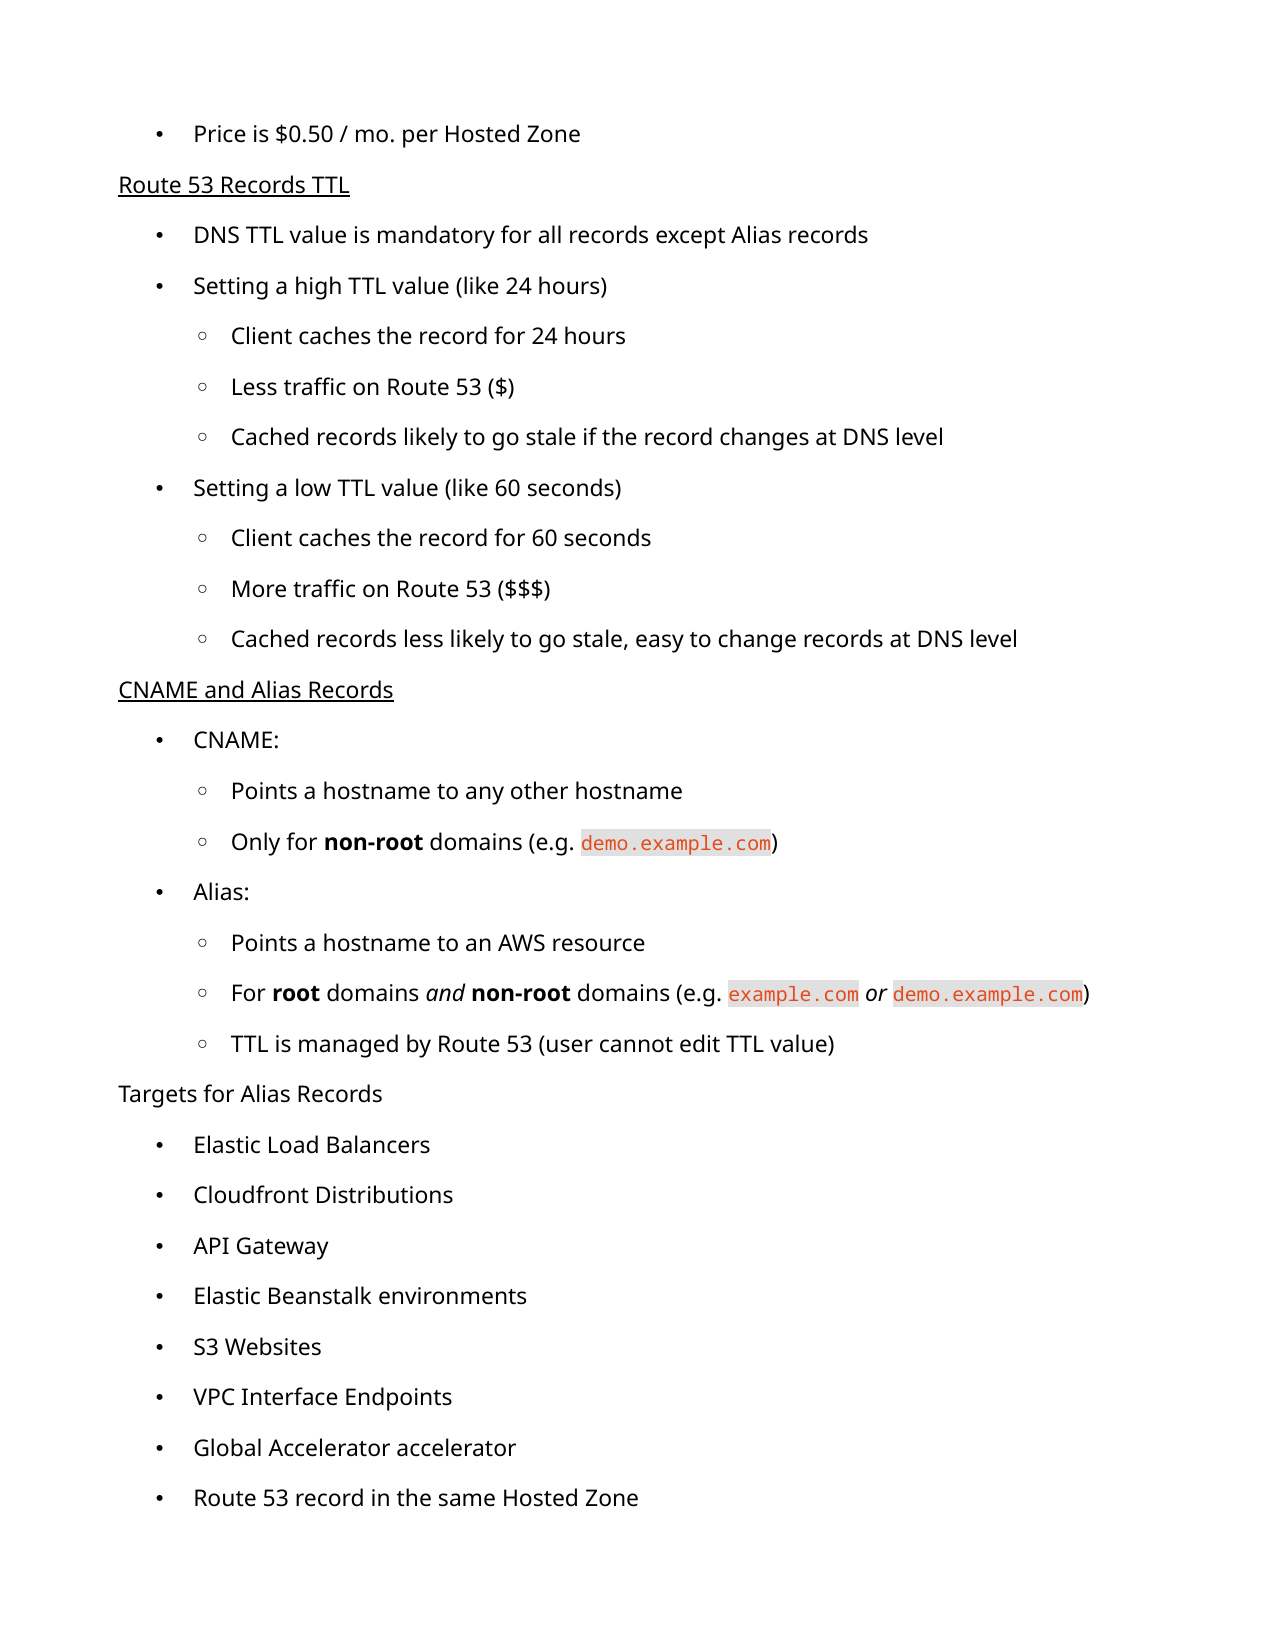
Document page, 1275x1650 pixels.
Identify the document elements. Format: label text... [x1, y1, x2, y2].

text Targets for Alias Records [118, 1078, 1157, 1109]
list TTL is managed by Route 53 (user cannot edit TTL value) [193, 1027, 1157, 1059]
text Route 53 Records TTL [118, 169, 1157, 200]
list CNAME: [156, 724, 1157, 756]
list For root domains and non-root domains (e.g. example.com or demo.example.com) [193, 977, 1157, 1008]
list Only for non-root domains (e.g. demo.example.com) [193, 825, 1157, 857]
list Client caches the record for 60 seconds [193, 522, 1157, 553]
text CNAME and Alias Records [118, 674, 1157, 705]
list Setting a high TTL value (like 24 hours) [156, 270, 1157, 301]
list Elastic Beanstalk environments [156, 1280, 1157, 1311]
list Cached records less likely to go stale, easy to change records at DNS level [193, 623, 1157, 654]
list S3 Websites [156, 1331, 1157, 1362]
list Setting a low TTL value (like 60 seconds) [156, 472, 1157, 503]
list DNS TTL value is mandatory for all records except Alias records [156, 219, 1157, 250]
list Global Accelerator accelerator [156, 1432, 1157, 1463]
list Route 53 record in the same Hosted Zone [156, 1482, 1157, 1513]
list Cached records likely to go stale if the record changes at DNS level [193, 421, 1157, 452]
list Elastic Load Balancers [156, 1128, 1157, 1160]
list Alias: [156, 876, 1157, 907]
list Cloudfront Distributions [156, 1179, 1157, 1210]
list Client caches the record for 24 hours [193, 320, 1157, 351]
list Points a hostname to any other hostname [193, 775, 1157, 806]
list VPC Interface Endpoints [156, 1381, 1157, 1412]
list API Gateway [156, 1229, 1157, 1261]
list Price is $0.50 / mo. per Hosted Zone [156, 118, 1157, 149]
list Points a hostname to an AWS resource [193, 926, 1157, 958]
list More traffic on Route 53 ($$$) [193, 573, 1157, 604]
list Less traffic on Route 53 ($) [193, 371, 1157, 402]
